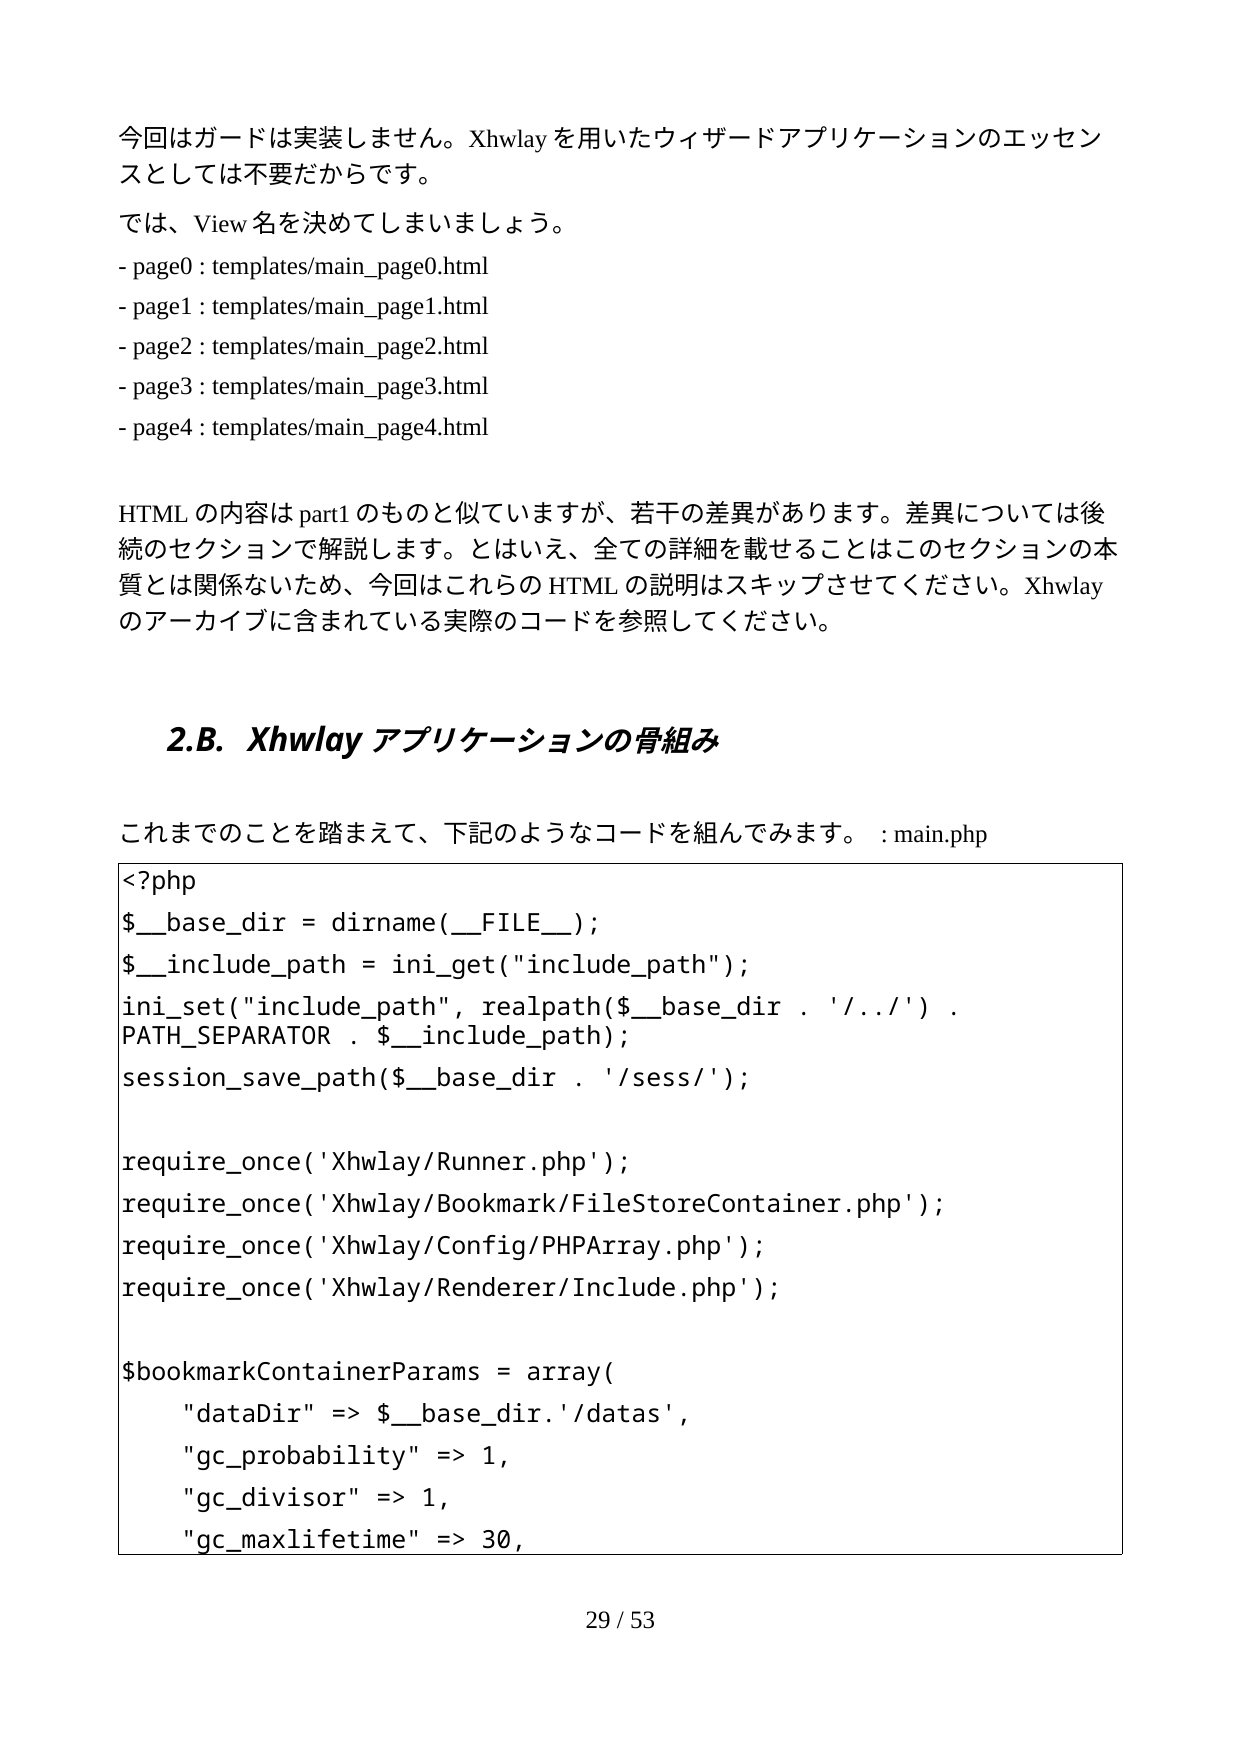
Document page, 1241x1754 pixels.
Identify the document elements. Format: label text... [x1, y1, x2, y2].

text <?php [119, 864, 1122, 895]
text "dataDir" => $__base_dir.'/datas', [119, 1396, 1122, 1428]
text - page0 : templates/main_page0.html [118, 252, 1122, 279]
text - page1 : templates/main_page1.html [118, 292, 1122, 320]
text $__base_dir = dirname(__FILE__); [119, 905, 1122, 937]
text - page3 : templates/main_page3.html [118, 372, 1122, 400]
text これまでのことを踏まえて、下記のようなコードを組んでみます。 : main.php [118, 814, 1122, 850]
text では、View名を決めてしまいましょう。 [118, 203, 1122, 239]
text 今回はガードは実装しません。Xhwlayを用いたウィザードアプリケーションのエッセンスとしては不要だからです。 [118, 118, 1122, 191]
text "gc_divisor" => 1, [119, 1480, 1122, 1512]
subtitle Xhwlayアプリケーションの骨組み [130, 716, 1122, 761]
text ini_set("include_path", realpath($__base_dir . '/../') . PATH_SEPARATOR . $__include_path); [119, 989, 1122, 1051]
text "gc_probability" => 1, [119, 1438, 1122, 1470]
text require_once('Xhwlay/Runner.php'); [119, 1144, 1122, 1177]
text require_once('Xhwlay/Config/PHPArray.php'); [119, 1228, 1122, 1261]
text "gc_maxlifetime" => 30, [119, 1522, 1122, 1554]
text - page2 : templates/main_page2.html [118, 332, 1122, 360]
text $bookmarkContainerParams = array( [119, 1354, 1122, 1386]
text $__include_path = ini_get("include_path"); [119, 947, 1122, 979]
text require_once('Xhwlay/Bookmark/FileStoreContainer.php'); [119, 1186, 1122, 1218]
text session_save_path($__base_dir . '/sess/'); [119, 1060, 1122, 1093]
text - page4 : templates/main_page4.html [118, 413, 1122, 440]
text require_once('Xhwlay/Renderer/Include.php'); [119, 1270, 1122, 1302]
text HTMLの内容はpart1のものと似ていますが、若干の差異があります。差異については後続のセクションで解説します。とはいえ、全ての詳細を載せることはこのセクションの本質とは関係ないため、今回はこれらのHTMLの説明はスキップさせてください。Xhwlayのアーカイブに含まれている実際のコードを参照してください。 [118, 493, 1122, 638]
